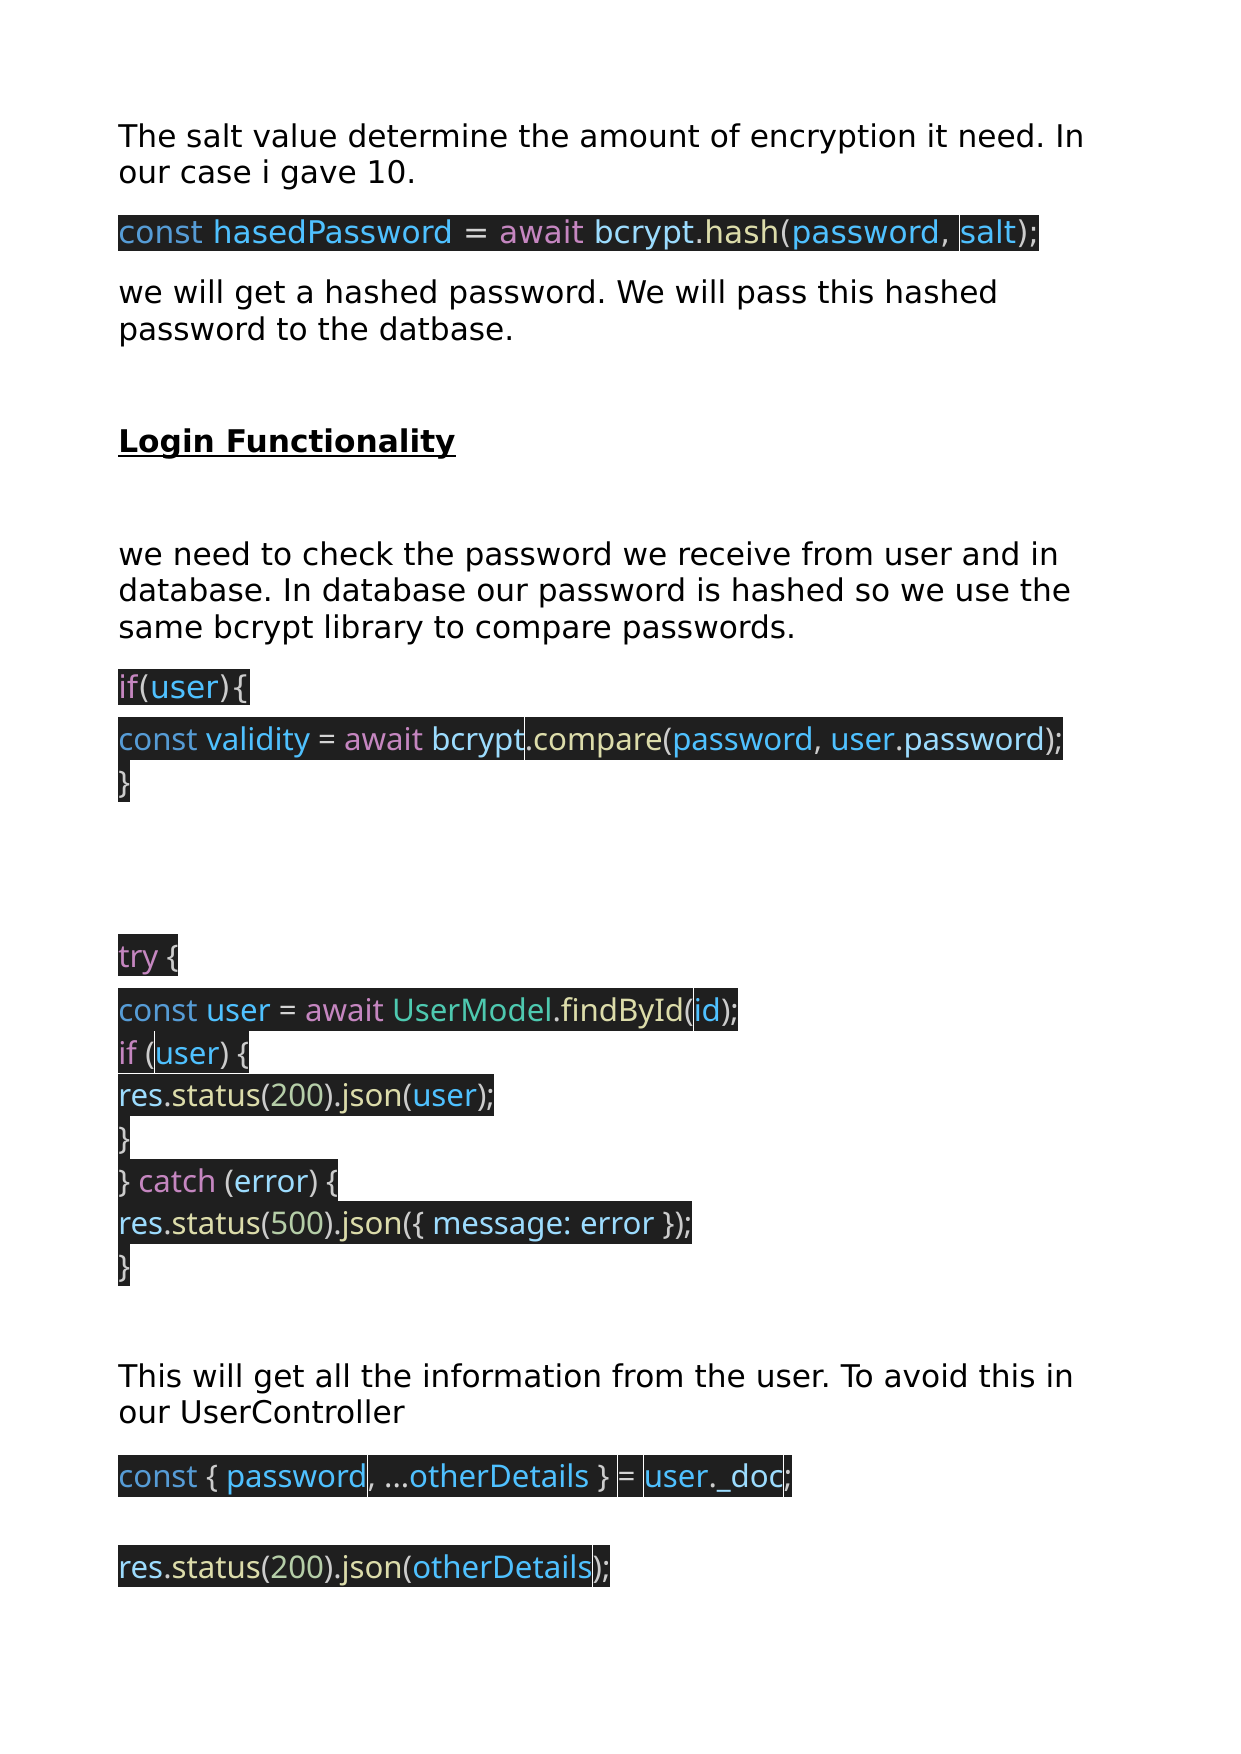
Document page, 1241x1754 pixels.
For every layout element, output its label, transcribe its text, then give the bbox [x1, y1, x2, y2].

text Login Functionality [118, 424, 1122, 460]
text res.status(200).json(otherDetails); [118, 1545, 1122, 1587]
text const { password, ...otherDetails } = user._doc; [118, 1454, 1122, 1497]
text if(user){ [118, 669, 1122, 705]
text } catch (error) { [118, 1159, 1122, 1201]
text we need to check the password we receive from user and in database. In database our password is hashed so we use the same bcrypt library to compare passwords. [118, 536, 1122, 645]
text } [118, 760, 1122, 802]
text const hasedPassword = await bcrypt.hash(password, salt); [118, 214, 1122, 251]
text res.status(200).json(user); [118, 1073, 1122, 1116]
text } [118, 1116, 1122, 1159]
text The salt value determine the amount of encryption it need. In our case i gave 10. [118, 118, 1122, 191]
text res.status(500).json({ message: error }); [118, 1201, 1122, 1244]
text if (user) { [118, 1031, 1122, 1073]
text const validity = await bcrypt.compare(password, user.password); [118, 717, 1122, 760]
text try { [118, 934, 1122, 976]
text we will get a hashed password. We will pass this hashed password to the datbase. [118, 275, 1122, 347]
text } [118, 1244, 1122, 1286]
text const user = await UserModel.findById(id); [118, 988, 1122, 1031]
text This will get all the information from the user. To avoid this in our UserController [118, 1358, 1122, 1431]
